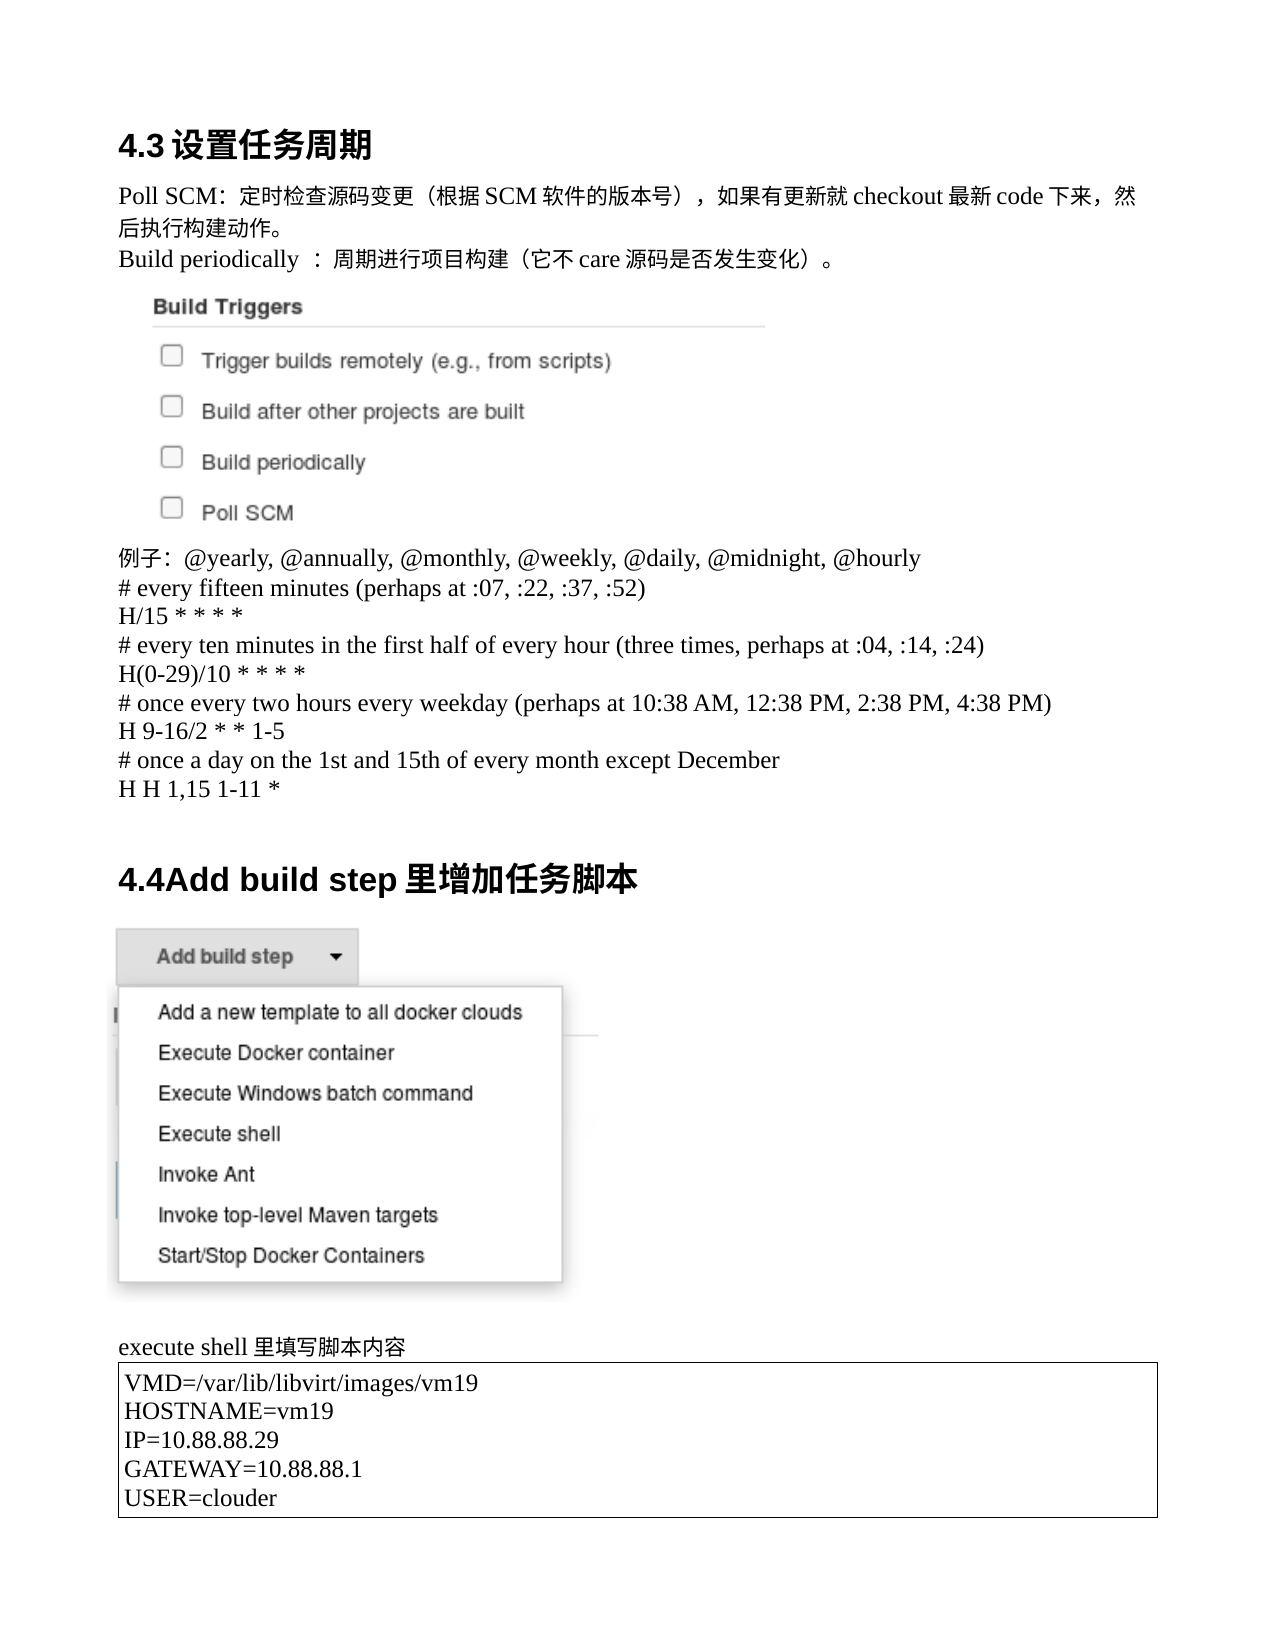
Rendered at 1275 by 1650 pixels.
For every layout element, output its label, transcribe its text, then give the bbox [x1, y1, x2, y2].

subtitle 4.3设置任务周期 [118, 118, 1157, 167]
text # once a day on the 1st and 15th of every month except December [118, 745, 1157, 774]
text # every fifteen minutes (perhaps at :07, :22, :37, :52) [118, 573, 1157, 601]
text 例子：@yearly, @annually, @monthly, @weekly, @daily, @midnight, @hourly [118, 274, 1157, 573]
subtitle 4.4Add build step里增加任务脚本 [118, 852, 1157, 901]
text H/15 * * * * [118, 601, 1157, 630]
text # every ten minutes in the first half of every hour (three times, perhaps at :04, :14, :24) [118, 630, 1157, 659]
table_header VMD=/var/lib/libvirt/images/vm19 HOSTNAME=vm19 IP=10.88.88.29 GATEWAY=10.88.88.1 USER=clouder [119, 1363, 1157, 1517]
text H H 1,15 1-11 * [118, 774, 1157, 803]
text Build periodically ：周期进行项目构建（它不care源码是否发生变化）。 [118, 242, 1157, 274]
picture [106, 915, 599, 1302]
picture [136, 289, 765, 541]
text execute shell里填写脚本内容 [118, 1330, 1157, 1362]
text H(0-29)/10 * * * * [118, 659, 1157, 688]
text # once every two hours every weekday (perhaps at 10:38 AM, 12:38 PM, 2:38 PM, 4:38 PM) [118, 688, 1157, 716]
text H 9-16/2 * * 1-5 [118, 716, 1157, 745]
text Poll SCM：定时检查源码变更（根据SCM软件的版本号），如果有更新就checkout最新code下来，然后执行构建动作。 [118, 179, 1157, 242]
